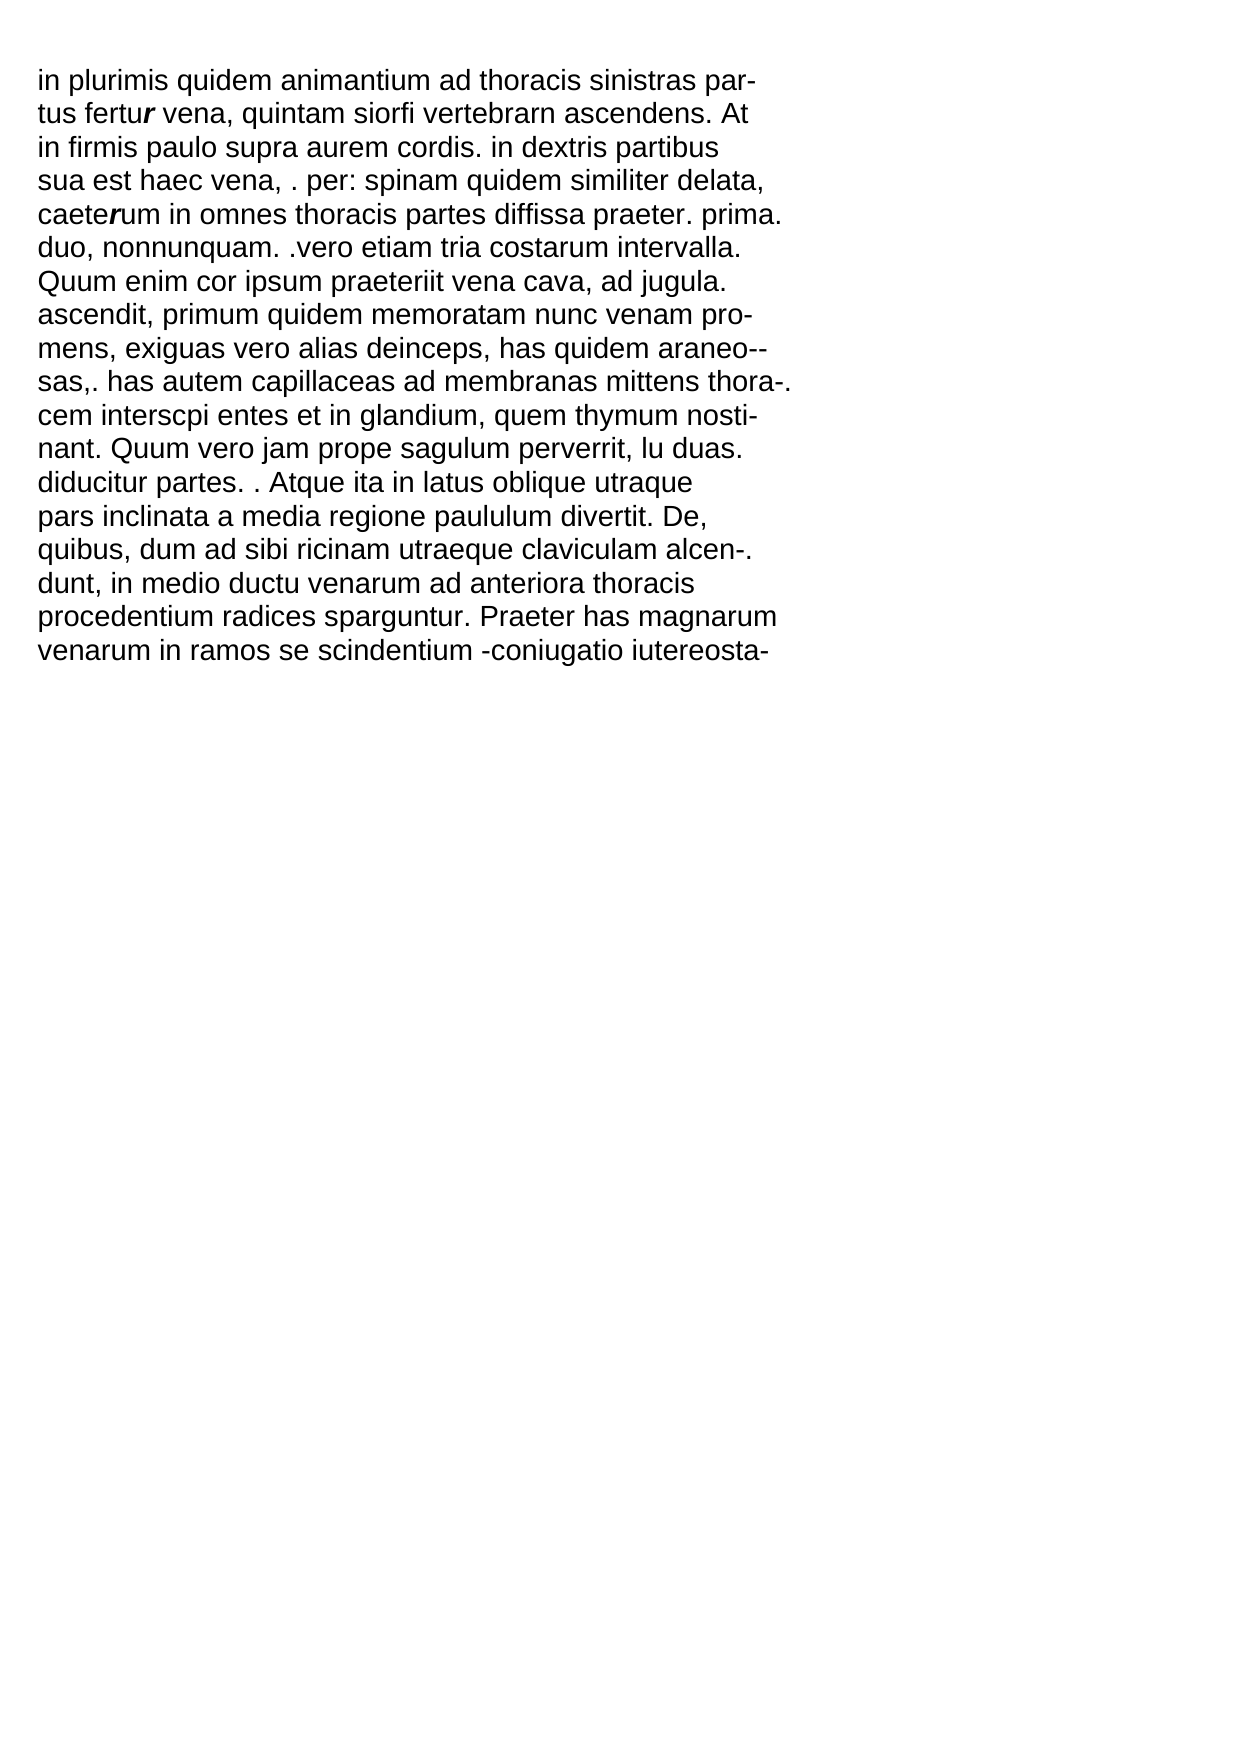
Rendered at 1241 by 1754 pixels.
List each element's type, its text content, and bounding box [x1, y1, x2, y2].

text in plurimis quidem animantium ad thoracis sinistras par- tus fertur vena, quintam siorfi vertebrarn ascendens. At in firmis paulo supra aurem cordis. in dextris partibus sua est haec vena, . per: spinam quidem similiter delata, caeterum in omnes thoracis partes diffissa praeter. prima. duo, nonnunquam. .vero etiam tria costarum intervalla. Quum enim cor ipsum praeteriit vena cava, ad jugula. ascendit, primum quidem memoratam nunc venam pro- mens, exiguas vero alias deinceps, has quidem araneo-- sas,. has autem capillaceas ad membranas mittens thora-. cem interscpi entes et in glandium, quem thymum nosti- nant. Quum vero jam prope sagulum perverrit, lu duas. diducitur partes. . Atque ita in latus oblique utraque pars inclinata a media regione paululum divertit. De, quibus, dum ad sibi ricinam utraeque claviculam alcen-. dunt, in medio ductu venarum ad anteriora thoracis procedentium radices sparguntur. Praeter has magnarum venarum in ramos se scindentium -coniugatio iutereosta- [37, 62, 1203, 666]
